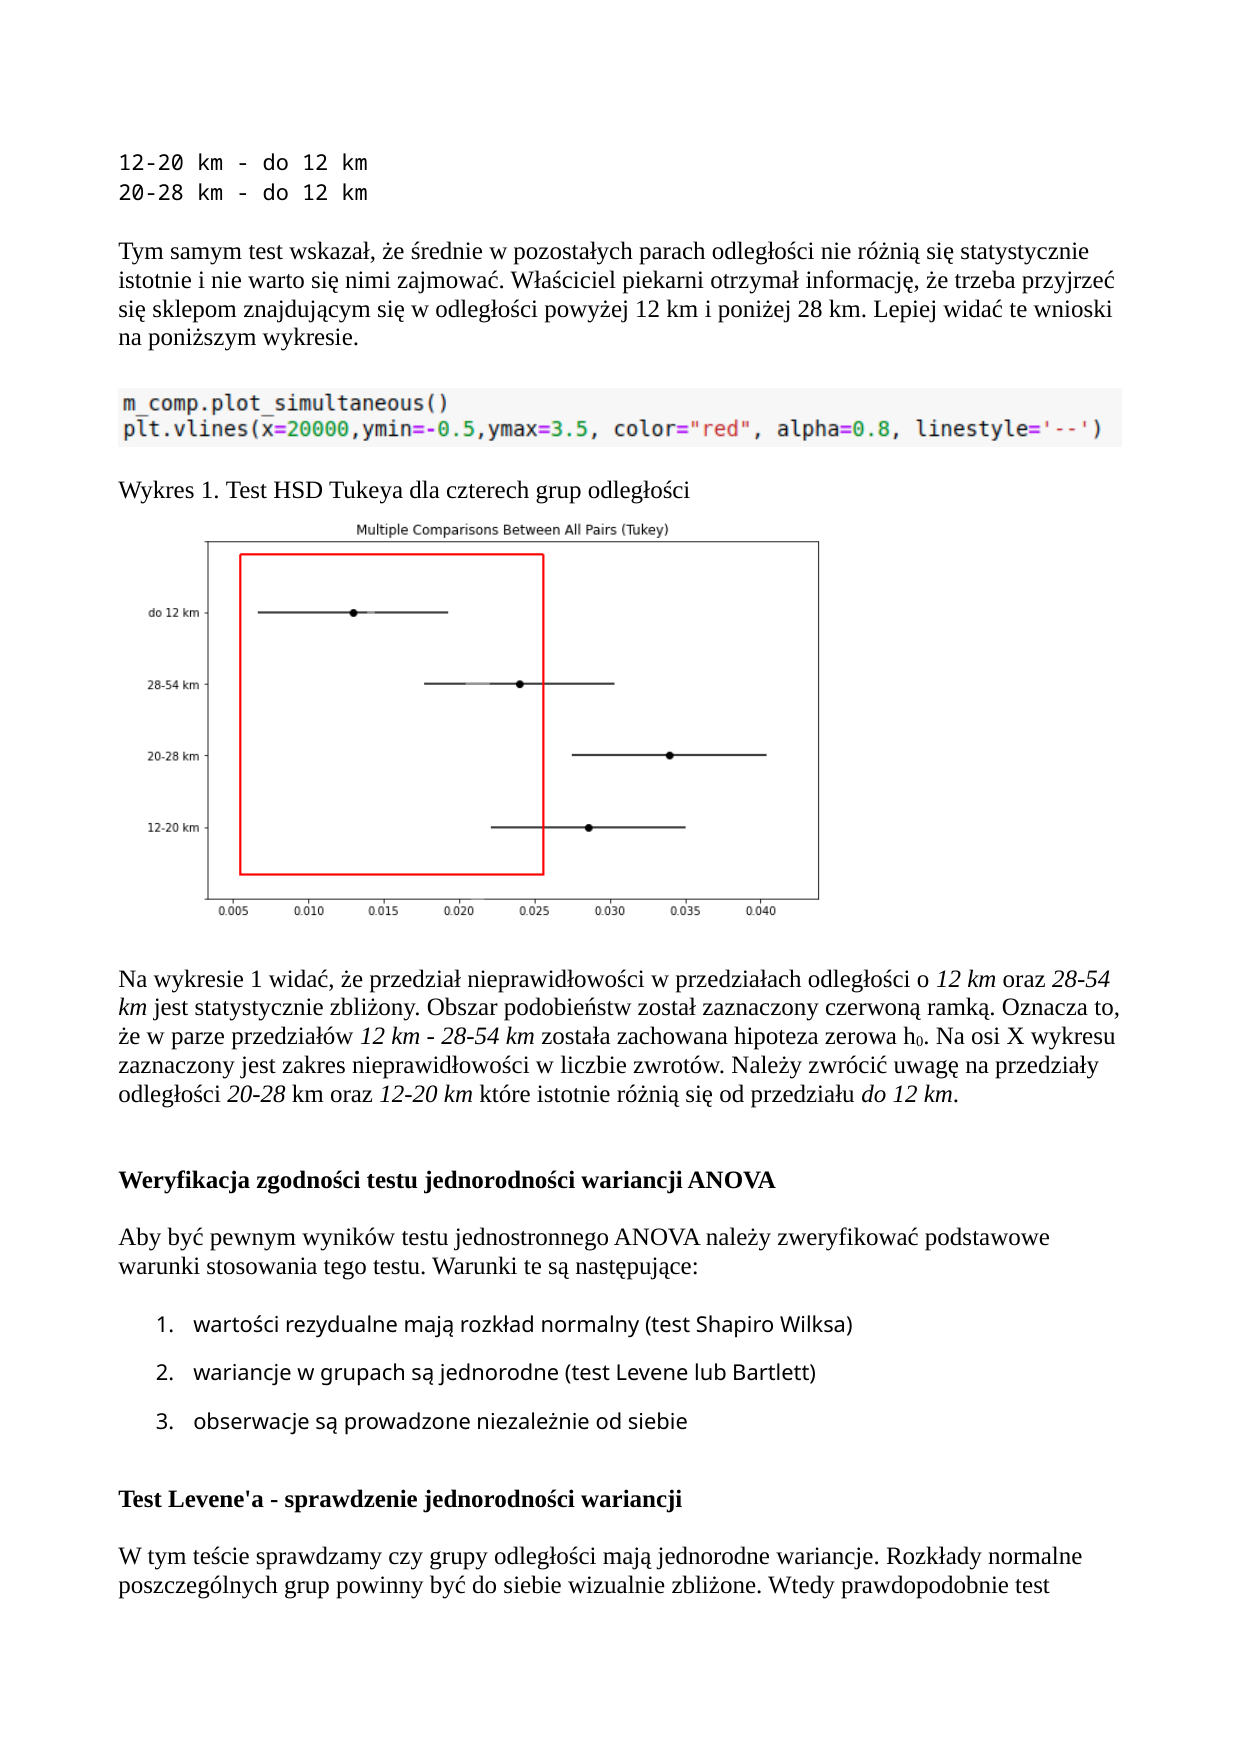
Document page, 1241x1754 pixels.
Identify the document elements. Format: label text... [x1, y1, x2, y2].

list wariancje w grupach są jednorodne (test Levene lub Bartlett) [156, 1357, 1122, 1387]
text Test Levene'a - sprawdzenie jednorodności wariancji [118, 1484, 1122, 1512]
text Aby być pewnym wyników testu jednostronnego ANOVA należy zweryfikować podstawowe warunki stosowania tego testu. Warunki te są następujące: [118, 1222, 1122, 1280]
text Weryfikacja zgodności testu jednorodności wariancji ANOVA [118, 1165, 1122, 1194]
picture [118, 388, 1123, 447]
text 20-28 km - do 12 km [118, 177, 1122, 206]
text 12-20 km - do 12 km [118, 147, 1122, 177]
text W tym teście sprawdzamy czy grupy odległości mają jednorodne wariancje. Rozkłady normalne poszczególnych grup powinny być do siebie wizualnie zbliżone. Wtedy prawdopodobnie test [118, 1541, 1122, 1599]
text Wykres 1. Test HSD Tukeya dla czterech grup odległości [118, 475, 1122, 504]
text Tym samym test wskazał, że średnie w pozostałych parach odległości nie różnią się statystycznie istotnie i nie warto się nimi zajmować. Właściciel piekarni otrzymał informację, że trzeba przyjrzeć się sklepom znajdującym się w odległości powyżej 12 km i poniżej 28 km. Lepiej widać te wnioski na poniższym wykresie. [118, 236, 1122, 351]
list obserwacje są prowadzone niezależnie od siebie [156, 1406, 1122, 1436]
list wartości rezydualne mają rozkład normalny (test Shapiro Wilksa) [156, 1309, 1122, 1338]
picture [132, 516, 828, 925]
text Na wykresie 1 widać, że przedział nieprawidłowości w przedziałach odległości o 12 km oraz 28-54 km jest statystycznie zbliżony. Obszar podobieństw został zaznaczony czerwoną ramką. Oznacza to, że w parze przedziałów 12 km - 28-54 km została zachowana hipoteza zerowa h0. Na osi X wykresu zaznaczony jest zakres nieprawidłowości w liczbie zwrotów. Należy zwrócić uwagę na przedziały odległości 20-28 km oraz 12-20 km które istotnie różnią się od przedziału do 12 km. [118, 964, 1122, 1107]
